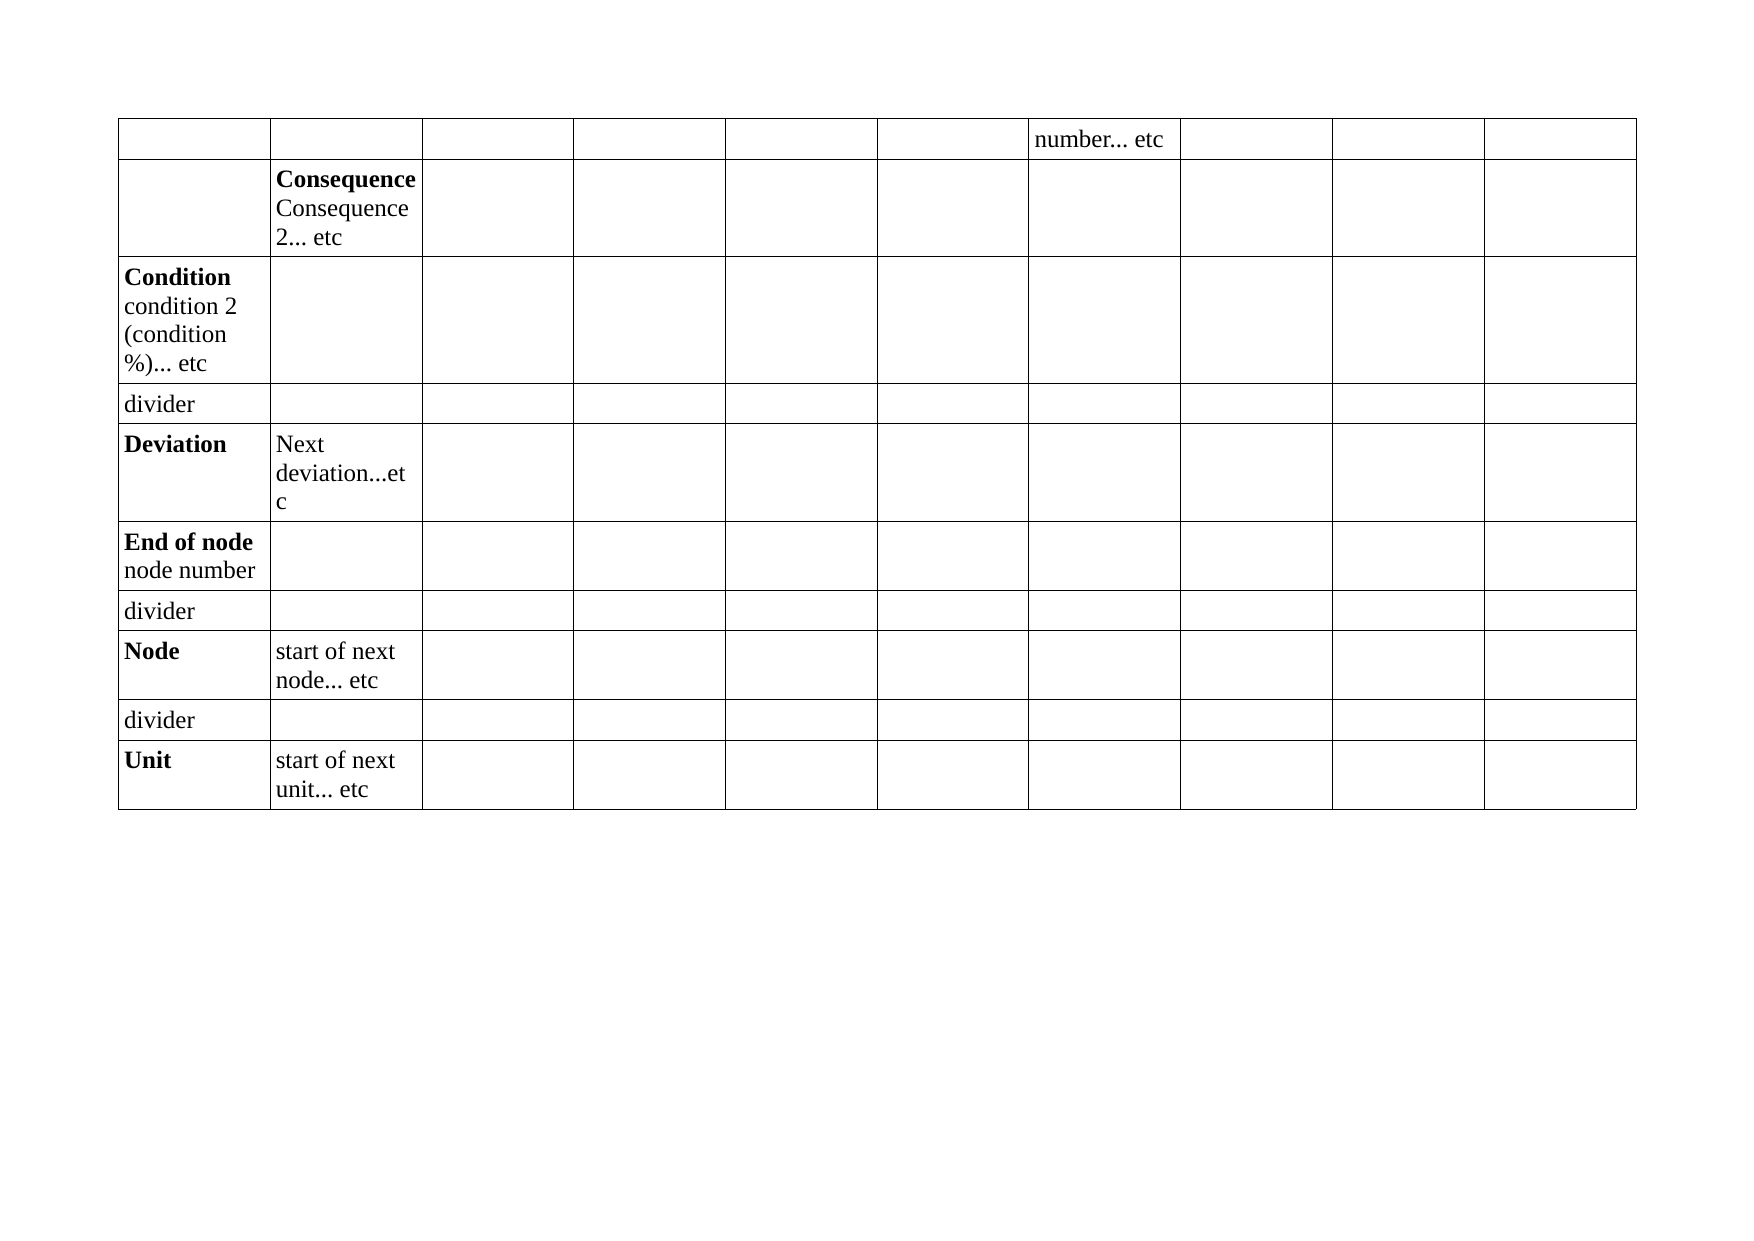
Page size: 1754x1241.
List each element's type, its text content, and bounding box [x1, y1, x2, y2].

table_cell Unit [119, 741, 270, 809]
table_cell [878, 384, 1028, 423]
table_cell [271, 119, 422, 158]
table_cell [1333, 522, 1484, 590]
table_cell [1485, 631, 1636, 699]
table_cell [1181, 591, 1332, 630]
table_cell start of next unit... etc [271, 741, 422, 809]
table_cell [119, 160, 270, 256]
table_cell Condition condition 2 (condition%)... etc [119, 257, 270, 383]
table_cell [726, 384, 877, 423]
table_cell [574, 700, 725, 740]
table_cell [726, 160, 877, 256]
table_cell [878, 741, 1028, 809]
table_cell [574, 257, 725, 383]
table_cell [574, 424, 725, 521]
table_cell [726, 591, 877, 630]
table_cell [1333, 424, 1484, 521]
table_cell [423, 424, 573, 521]
table_cell [423, 741, 573, 809]
table_cell [1029, 384, 1180, 423]
table_cell [119, 119, 270, 158]
table_cell Consequence Consequence 2... etc [271, 160, 422, 256]
table_cell [423, 384, 573, 423]
table_cell Next deviation...etc [271, 424, 422, 521]
table_cell [1485, 160, 1636, 256]
table_cell [726, 700, 877, 740]
table_cell [1485, 591, 1636, 630]
table_cell [726, 257, 877, 383]
table_cell [1029, 257, 1180, 383]
table_cell [271, 257, 422, 383]
table_cell [423, 119, 573, 158]
table_cell [1029, 160, 1180, 256]
table_cell [1485, 741, 1636, 809]
table_cell start of next node... etc [271, 631, 422, 699]
table_cell [1333, 741, 1484, 809]
table_cell [1485, 257, 1636, 383]
table_cell [1485, 522, 1636, 590]
table_cell [574, 384, 725, 423]
table_cell [878, 700, 1028, 740]
table_cell [1181, 424, 1332, 521]
table_cell [1485, 384, 1636, 423]
table_cell [1333, 700, 1484, 740]
table_cell [1181, 119, 1332, 158]
table_cell [574, 741, 725, 809]
table_cell [1485, 424, 1636, 521]
table_cell [1029, 741, 1180, 809]
table_cell divider [119, 700, 270, 740]
table_cell divider [119, 591, 270, 630]
table_cell [878, 119, 1028, 158]
table_cell [878, 257, 1028, 383]
table_cell divider [119, 384, 270, 423]
table_cell [1333, 160, 1484, 256]
table_cell [574, 591, 725, 630]
table_cell [1029, 591, 1180, 630]
table_cell [574, 160, 725, 256]
table_cell [726, 424, 877, 521]
table_cell [271, 384, 422, 423]
table_cell [574, 522, 725, 590]
table_cell [1029, 700, 1180, 740]
table_cell [1333, 257, 1484, 383]
table_cell [1181, 631, 1332, 699]
table_cell [726, 631, 877, 699]
table_cell [271, 591, 422, 630]
table_cell [1333, 119, 1484, 158]
table_cell [878, 591, 1028, 630]
table_cell [1333, 384, 1484, 423]
table_cell [1333, 591, 1484, 630]
table_cell [1181, 700, 1332, 740]
table_cell [423, 257, 573, 383]
table_cell [423, 591, 573, 630]
table_cell number... etc [1029, 119, 1180, 158]
table_cell [1181, 741, 1332, 809]
table_cell Node [119, 631, 270, 699]
table_cell [423, 631, 573, 699]
table_cell [1029, 631, 1180, 699]
table_cell [271, 522, 422, 590]
table_cell [1485, 119, 1636, 158]
table_cell Deviation [119, 424, 270, 521]
table_cell [1181, 384, 1332, 423]
table_cell [878, 160, 1028, 256]
table_cell [1029, 522, 1180, 590]
table_cell End of node node number [119, 522, 270, 590]
table_cell [726, 522, 877, 590]
table_cell [726, 119, 877, 158]
table_cell [878, 522, 1028, 590]
table_cell [878, 631, 1028, 699]
table_cell [423, 700, 573, 740]
table_cell [423, 160, 573, 256]
table_cell [574, 631, 725, 699]
table_cell [1181, 257, 1332, 383]
table_cell [271, 700, 422, 740]
table_cell [574, 119, 725, 158]
table_cell [1485, 700, 1636, 740]
table_cell [726, 741, 877, 809]
table_cell [1181, 522, 1332, 590]
table_cell [1333, 631, 1484, 699]
table_cell [878, 424, 1028, 521]
table_cell [423, 522, 573, 590]
table_cell [1181, 160, 1332, 256]
table_cell [1029, 424, 1180, 521]
